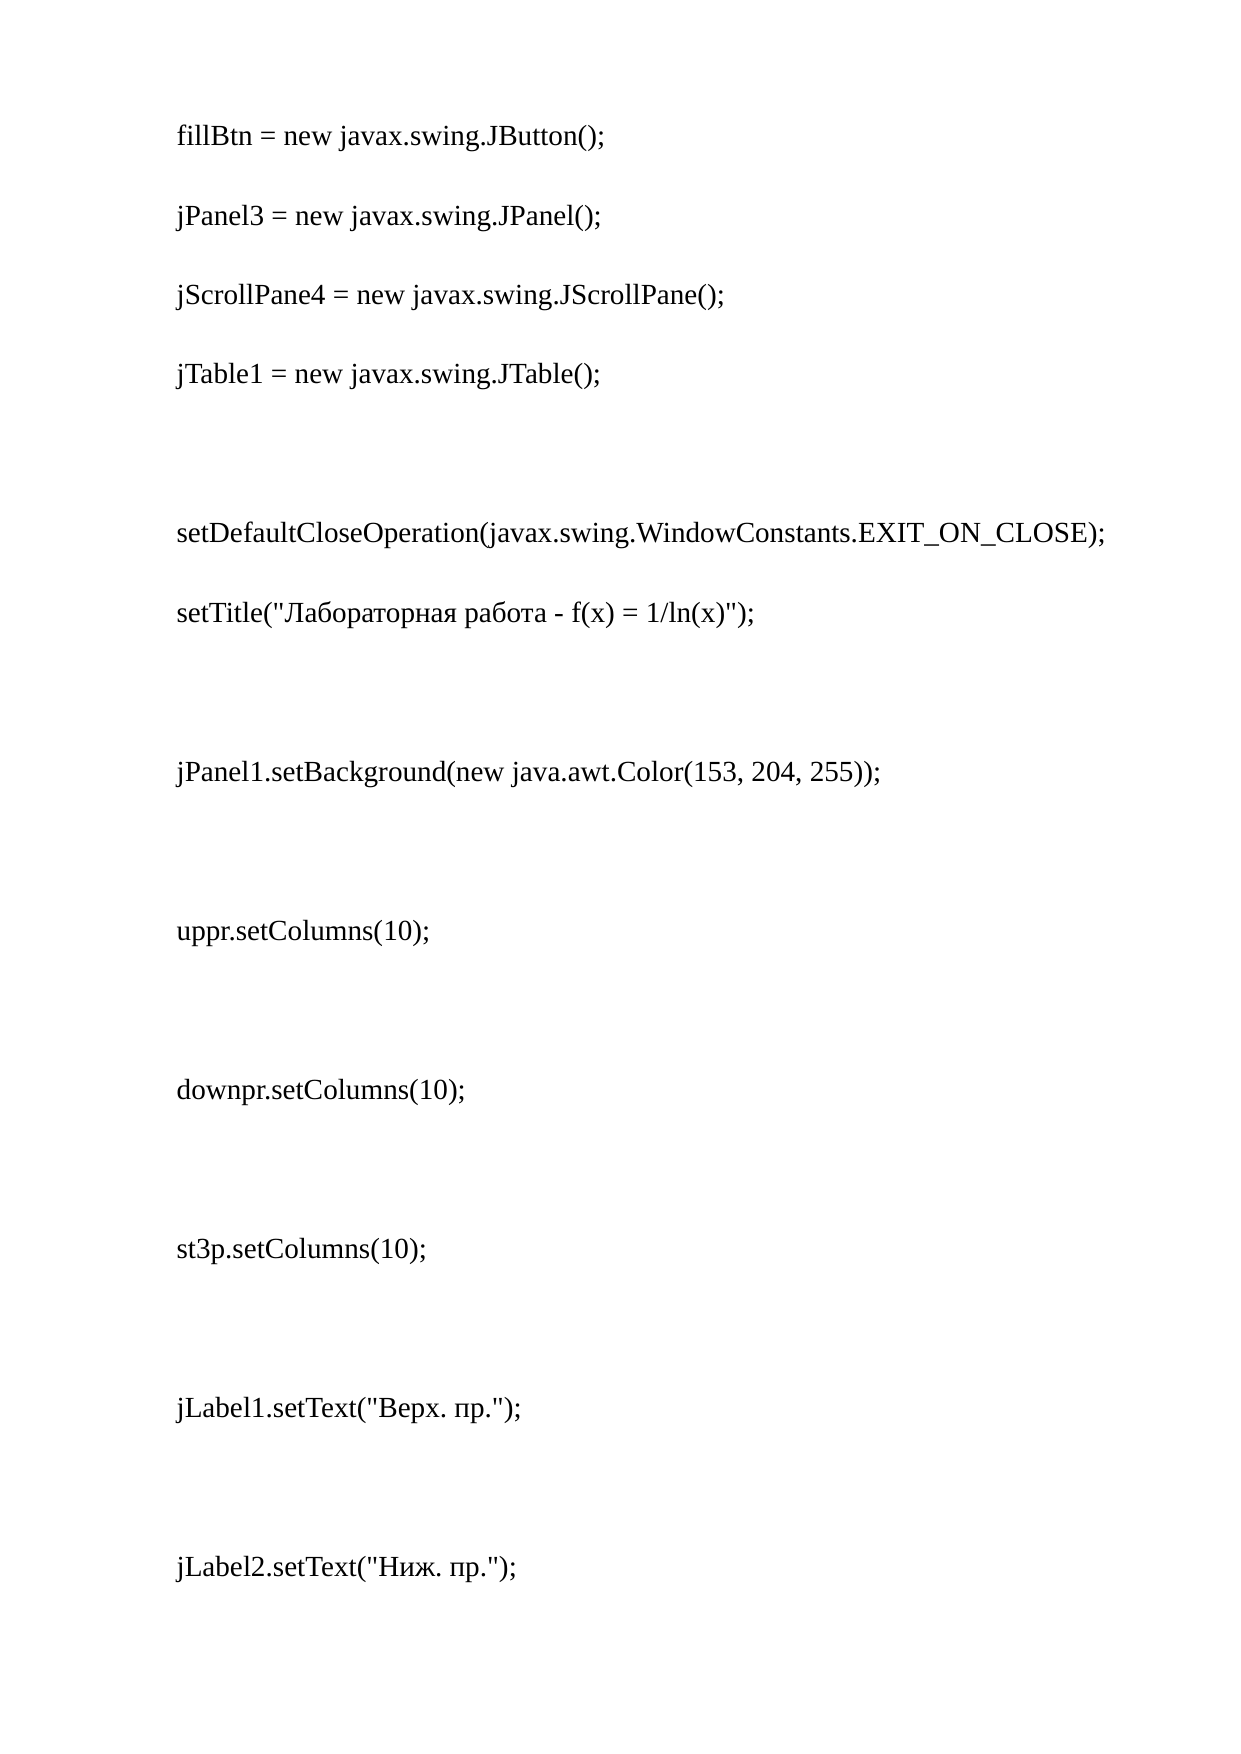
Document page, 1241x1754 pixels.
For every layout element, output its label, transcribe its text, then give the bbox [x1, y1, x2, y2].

text jScrollPane4 = new javax.swing.JScrollPane(); [118, 277, 1128, 311]
text jTable1 = new javax.swing.JTable(); [118, 357, 1128, 390]
text setTitle("Лабораторная работа - f(x) = 1/ln(x)"); [118, 595, 1128, 628]
text jPanel1.setBackground(new java.awt.Color(153, 204, 255)); [118, 754, 1128, 787]
text st3p.setColumns(10); [118, 1231, 1128, 1264]
text setDefaultCloseOperation(javax.swing.WindowConstants.EXIT_ON_CLOSE); [118, 516, 1128, 549]
text jLabel1.setText("Верх. пр."); [118, 1390, 1128, 1423]
text jLabel2.setText("Ниж. пр."); [118, 1549, 1128, 1582]
text uppr.setColumns(10); [118, 913, 1128, 946]
text downpr.setColumns(10); [118, 1072, 1128, 1105]
text jPanel3 = new javax.swing.JPanel(); [118, 198, 1128, 231]
text fillBtn = new javax.swing.JButton(); [118, 118, 1128, 152]
